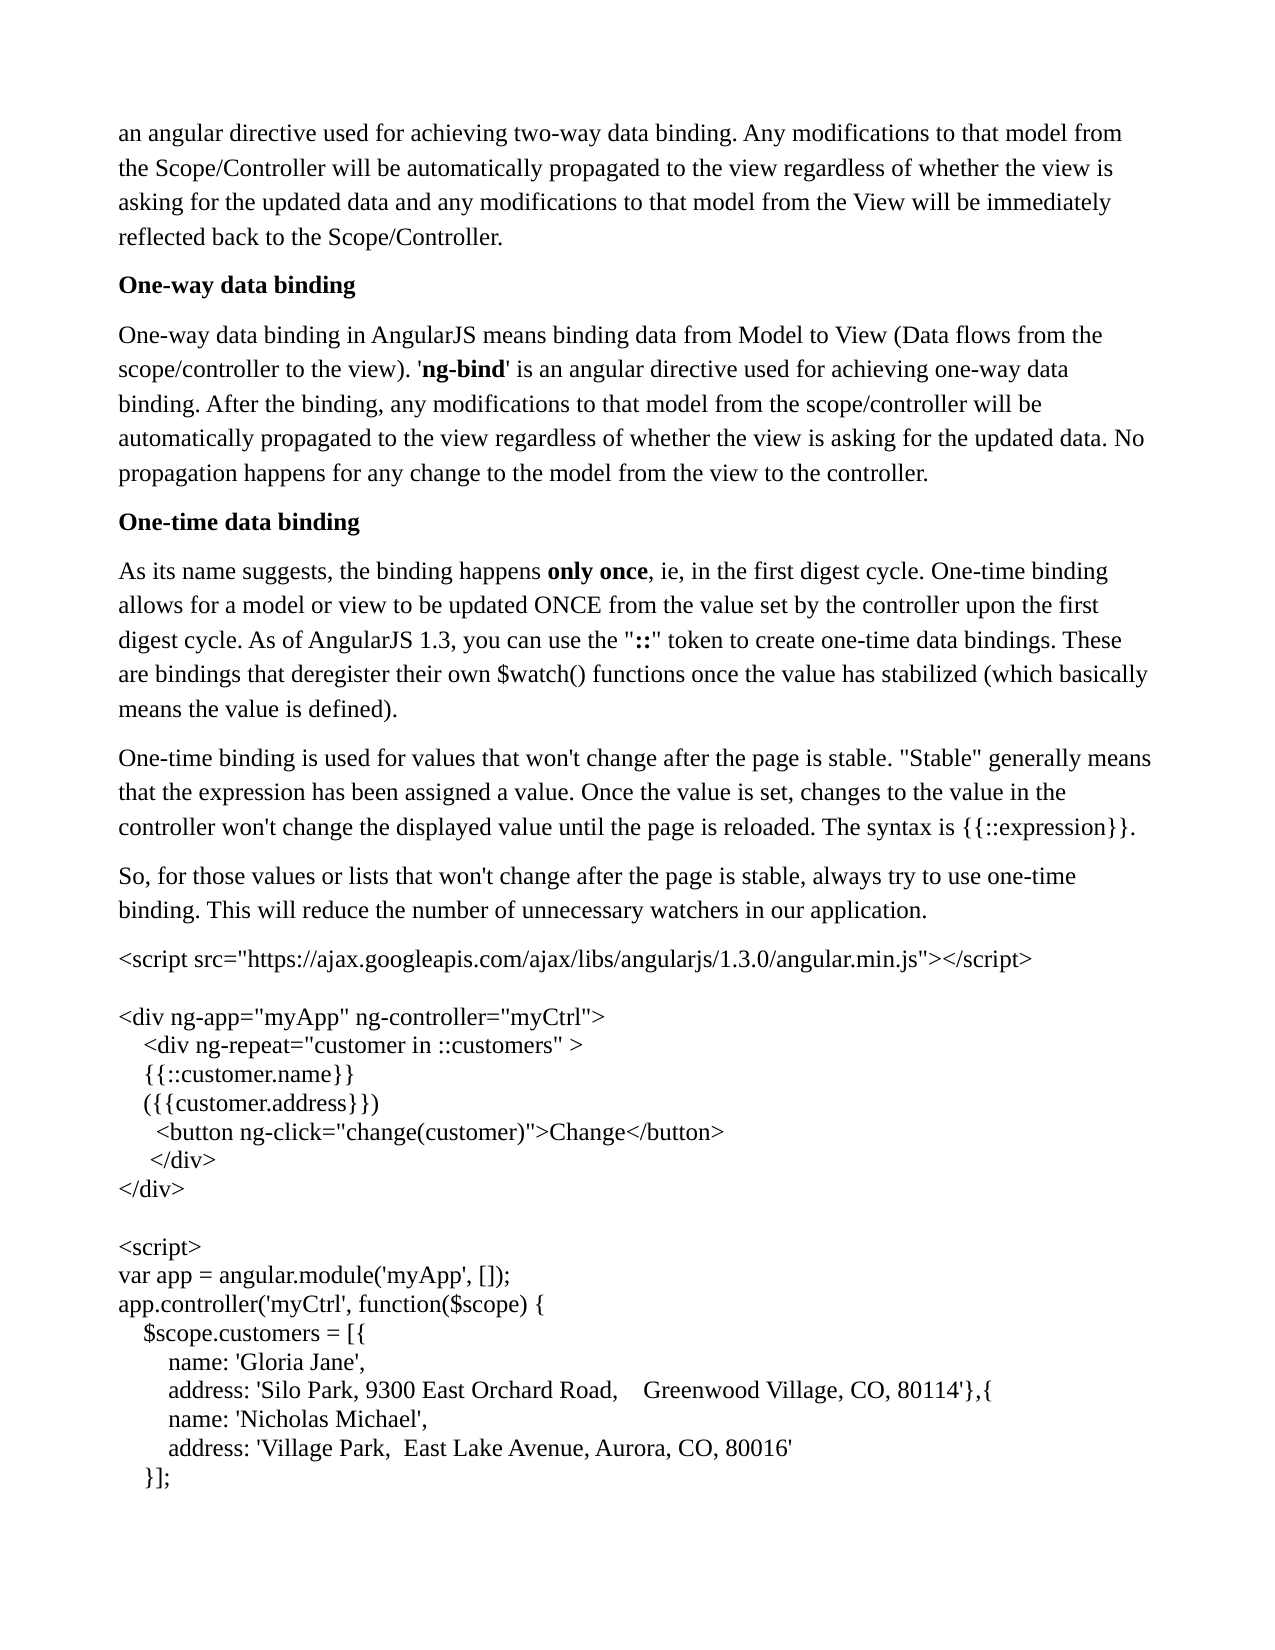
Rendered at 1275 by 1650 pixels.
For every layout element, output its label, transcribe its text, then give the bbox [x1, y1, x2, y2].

text <div ng-app="myApp" ng-controller="myCtrl"> [118, 1002, 1157, 1031]
text <div ng-repeat="customer in ::customers" > [118, 1031, 1157, 1059]
text <script src="https://ajax.googleapis.com/ajax/libs/angularjs/1.3.0/angular.min.js"></script> [118, 944, 1157, 973]
text name: 'Gloria Jane', [118, 1347, 1157, 1376]
text One-way data binding [118, 271, 1157, 299]
text </div> [118, 1174, 1157, 1203]
text <script> [118, 1232, 1157, 1261]
text var app = angular.module('myApp', []); [118, 1261, 1157, 1289]
text app.controller('myCtrl', function($scope) { [118, 1289, 1157, 1318]
text name: 'Nicholas Michael', [118, 1404, 1157, 1433]
text So, for those values or lists that won't change after the page is stable, always try to use one-time binding. This will reduce the number of unnecessary watchers in our application. [118, 861, 1157, 924]
text an angular directive used for achieving two-way data binding. Any modifications to that model from the Scope/Controller will be automatically propagated to the view regardless of whether the view is asking for the updated data and any modifications to that model from the View will be immediately reflected back to the Scope/Controller. [118, 118, 1157, 250]
text }]; [118, 1462, 1157, 1491]
text $scope.customers = [{ [118, 1318, 1157, 1347]
text {{::customer.name}} [118, 1059, 1157, 1088]
text One-way data binding in AngularJS means binding data from Model to View (Data flows from the scope/controller to the view). 'ng-bind' is an angular directive used for achieving one-way data binding. After the binding, any modifications to that model from the scope/controller will be automatically propagated to the view regardless of whether the view is asking for the updated data. No propagation happens for any change to the model from the view to the controller. [118, 320, 1157, 486]
text One-time binding is used for values that won't change after the page is stable. "Stable" generally means that the expression has been assigned a value. Once the value is set, changes to the value in the controller won't change the displayed value until the page is reloaded. The syntax is {{::expression}}. [118, 743, 1157, 840]
text One-time data binding [118, 507, 1157, 535]
text </div> [118, 1146, 1157, 1174]
text ({{customer.address}}) [118, 1088, 1157, 1117]
text <button ng-click="change(customer)">Change</button> [118, 1117, 1157, 1146]
text address: 'Village Park, East Lake Avenue, Aurora, CO, 80016' [118, 1433, 1157, 1462]
text As its name suggests, the binding happens only once, ie, in the first digest cycle. One-time binding allows for a model or view to be updated ONCE from the value set by the controller upon the first digest cycle. As of AngularJS 1.3, you can use the "::" token to create one-time data bindings. These are bindings that deregister their own $watch() functions once the value has stabilized (which basically means the value is defined). [118, 556, 1157, 722]
text address: 'Silo Park, 9300 East Orchard Road, Greenwood Village, CO, 80114'},{ [118, 1376, 1157, 1404]
